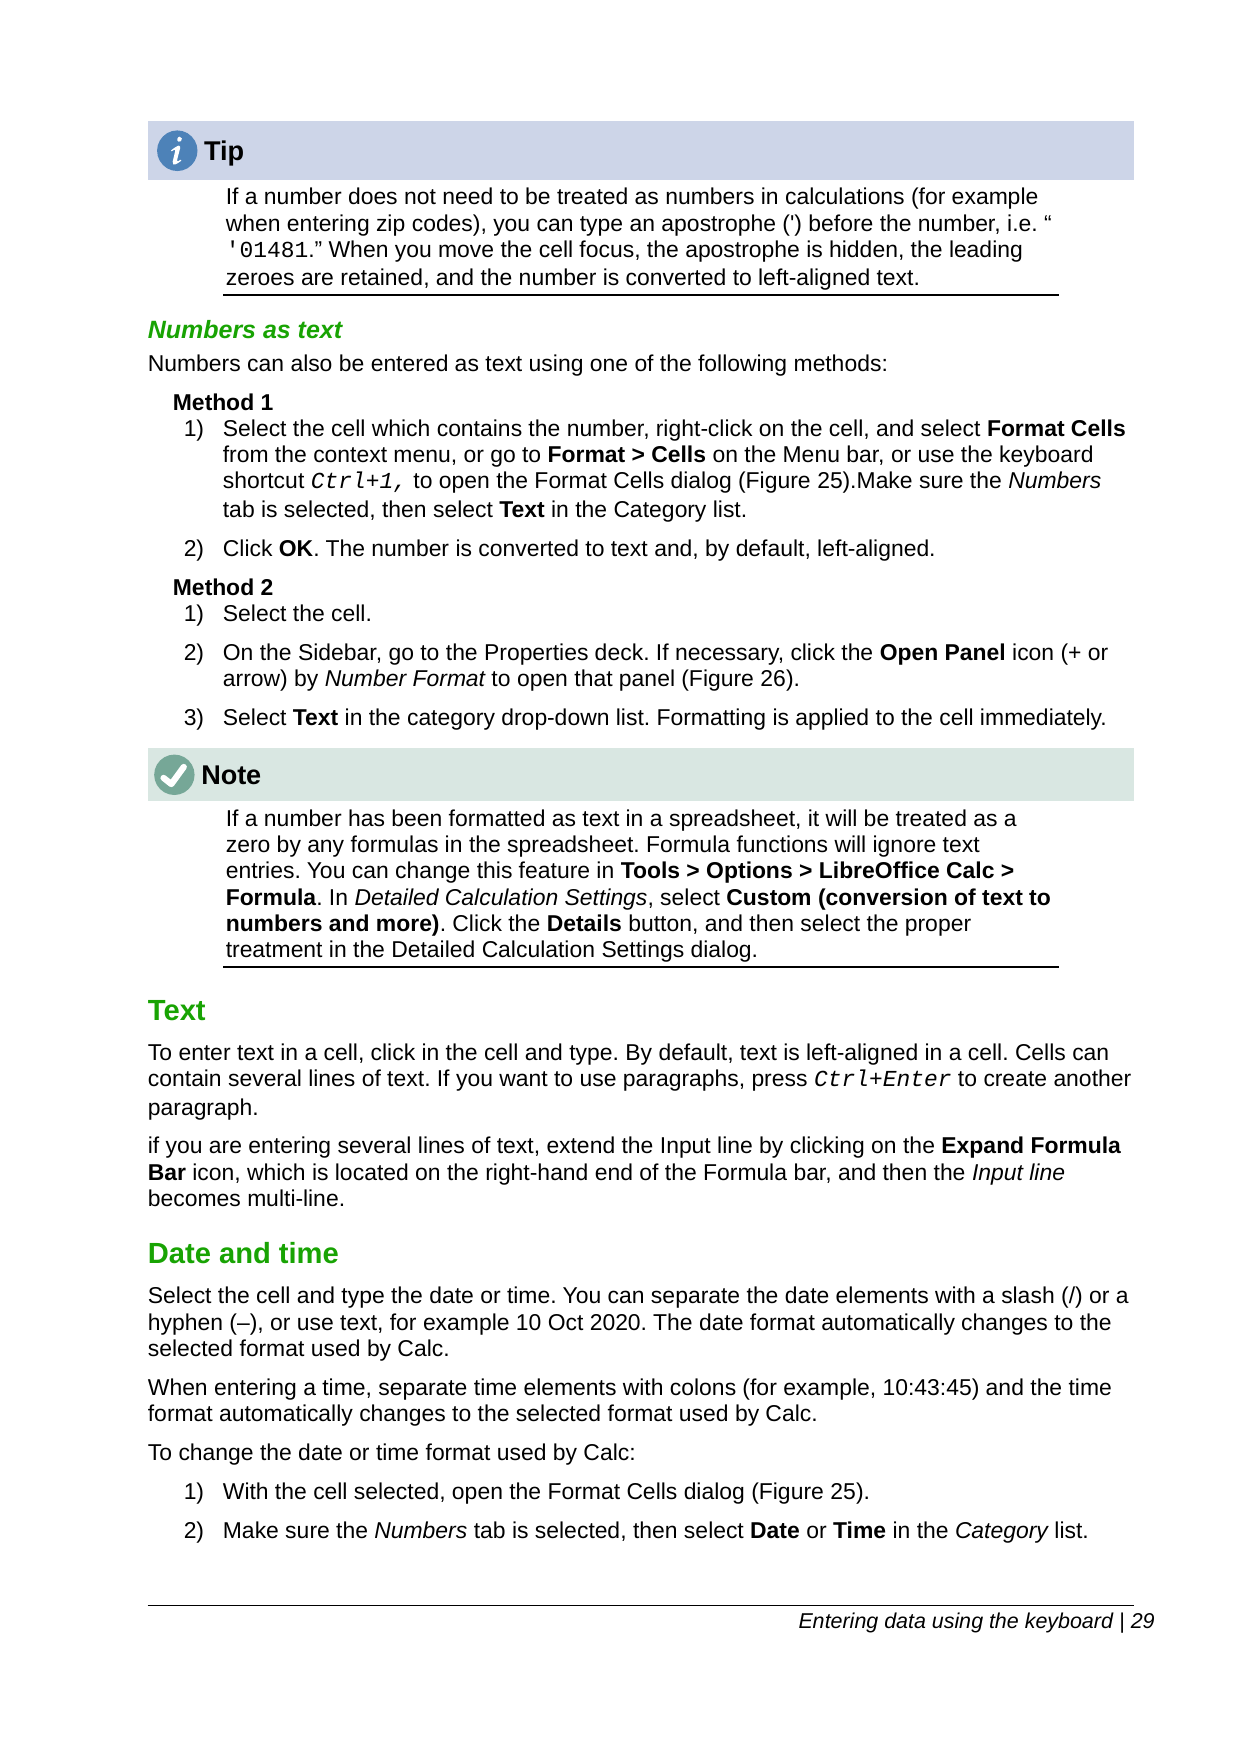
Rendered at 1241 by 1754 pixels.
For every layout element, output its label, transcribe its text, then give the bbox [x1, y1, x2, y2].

text If a number has been formatted as text in a spreadsheet, it will be treated as a zero by any formulas in the spreadsheet. Formula functions will ignore text entries. You can change this feature in Tools > Options > LibreOffice Calc > Formula. In Detailed Calculation Settings, select Custom (conversion of text to numbers and more). Click the Details button, and then select the proper treatment in the Detailed Calculation Settings dialog. [223, 801, 1059, 966]
list Select Text in the category drop-down list. Formatting is applied to the cell immediately. [204, 704, 1134, 730]
text if you are entering several lines of text, extend the Input line by clicking on the Expand Formula Bar icon, which is located on the right-hand end of the Formula bar, and then the Input line becomes multi-line. [148, 1132, 1134, 1211]
list Select the cell. [204, 600, 1134, 626]
list On the Sidebar, go to the Properties deck. If necessary, click the Open Panel icon (+ or arrow) by Number Format to open that panel (Figure 26). [204, 639, 1134, 691]
subtitle Numbers as text [148, 314, 1134, 343]
text When entering a time, separate time elements with colons (for example, 10:43:45) and the time format automatically changes to the selected format used by Calc. [148, 1374, 1134, 1427]
text Numbers can also be entered as text using one of the following methods: [148, 349, 1134, 376]
text Select the cell and type the date or time. You can separate the date elements with a slash (/) or a hyphen (–), or use text, for example 10 Oct 2020. The date format automatically changes to the selected format used by Calc. [148, 1282, 1134, 1361]
subtitle Date and time [148, 1236, 1134, 1270]
subtitle Note [148, 748, 1134, 801]
text Method 2 [173, 573, 1134, 600]
text To enter text in a cell, click in the cell and type. By default, text is left-aligned in a cell. Cells can contain several lines of text. If you want to use paragraphs, press Ctrl+Enter to create another paragraph. [148, 1039, 1134, 1120]
text To change the date or time format used by Calc: [148, 1439, 1134, 1466]
list Click OK. The number is converted to text and, by default, left-aligned. [204, 535, 1134, 561]
list Select the cell which contains the number, right-click on the cell, and select Format Cells from the context menu, or go to Format > Cells on the Menu bar, or use the keyboard shortcut Ctrl+1, to open the Format Cells dialog (Figure 25).Make sure the Numbers tab is selected, then select Text in the Category list. [204, 415, 1134, 522]
subtitle Tip [148, 121, 1134, 180]
subtitle Text [148, 993, 1134, 1026]
text If a number does not need to be treated as numbers in calculations (for example when entering zip codes), you can type an apostrophe (') before the number, i.e. “ '01481.” When you move the cell focus, the apostrophe is hidden, the leading zeroes are retained, and the number is converted to left-aligned text. [223, 180, 1059, 294]
list With the cell selected, open the Format Cells dialog (Figure 25). [204, 1478, 1134, 1504]
text Method 1 [173, 388, 1134, 415]
list Make sure the Numbers tab is selected, then select Date or Time in the Category list. [204, 1517, 1134, 1543]
